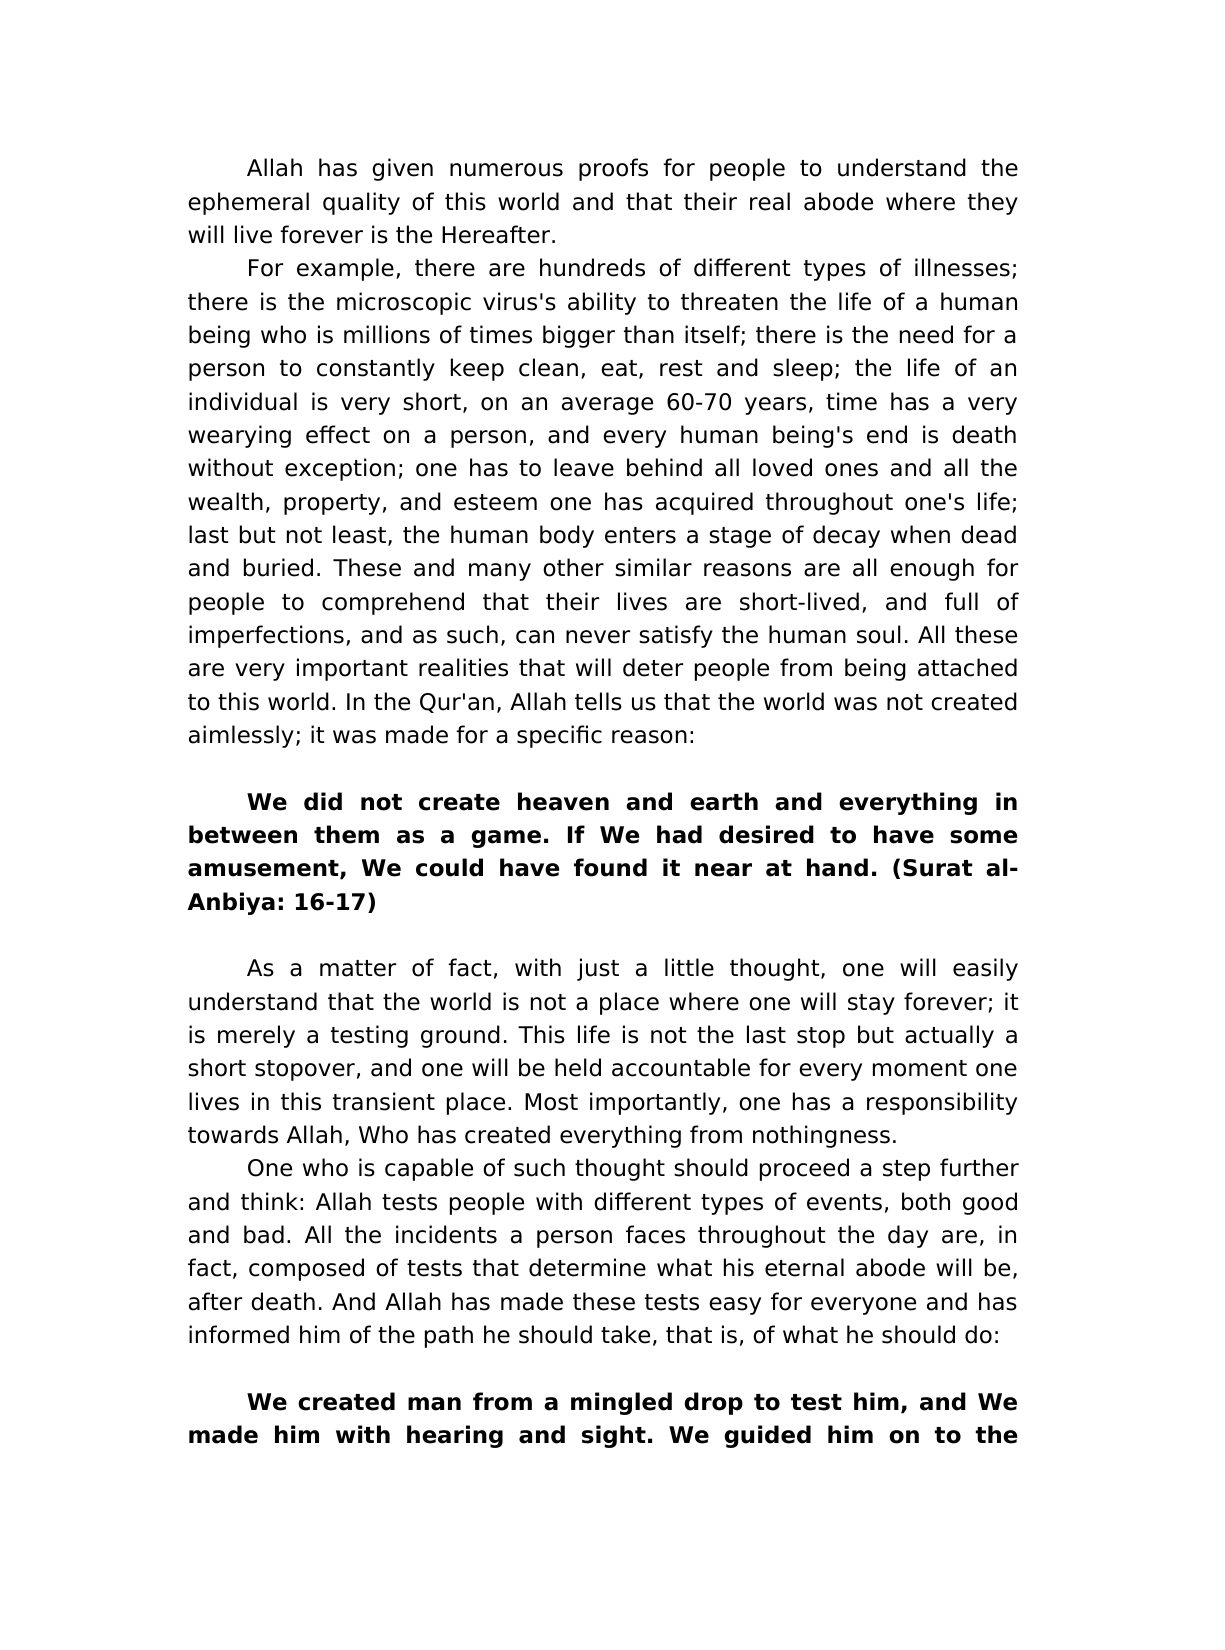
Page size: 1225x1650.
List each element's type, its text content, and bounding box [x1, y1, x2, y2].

text For example, there are hundreds of different types of illnesses; there is the microscopic virus's ability to threaten the life of a human being who is millions of times bigger than itself; there is the need for a person to constantly keep clean, eat, rest and sleep; the life of an individual is very short, on an average 60-70 years, time has a very wearying effect on a person, and every human being's end is death without exception; one has to leave behind all loved ones and all the wealth, property, and esteem one has acquired throughout one's life; last but not least, the human body enters a stage of decay when dead and buried. These and many other similar reasons are all enough for people to comprehend that their lives are short-lived, and full of imperfections, and as such, can never satisfy the human soul. All these are very important realities that will deter people from being attached to this world. In the Qur'an, Allah tells us that the world was not created aimlessly; it was made for a specific reason: [187, 250, 1020, 750]
text One who is capable of such thought should proceed a step further and think: Allah tests people with different types of events, both good and bad. All the incidents a person faces throughout the day are, in fact, composed of tests that determine what his eternal abode will be, after death. And Allah has made these tests easy for everyone and has informed him of the path he should take, that is, of what he should do: [187, 1150, 1020, 1350]
text As a matter of fact, with just a little thought, one will easily understand that the world is not a place where one will stay forever; it is merely a testing ground. This life is not the last stop but actually a short stopover, and one will be held accountable for every moment one lives in this transient place. Most importantly, one has a responsibility towards Allah, Who has created everything from nothingness. [187, 950, 1020, 1150]
text We created man from a mingled drop to test him, and We made him with hearing and sight. We guided him on to the [187, 1383, 1020, 1450]
text We did not create heaven and earth and everything in between them as a game. If We had desired to have some amusement, We could have found it near at hand. (Surat al-Anbiya: 16-17) [187, 783, 1020, 917]
text Allah has given numerous proofs for people to understand the ephemeral quality of this world and that their real abode where they will live forever is the Hereafter. [187, 150, 1020, 250]
